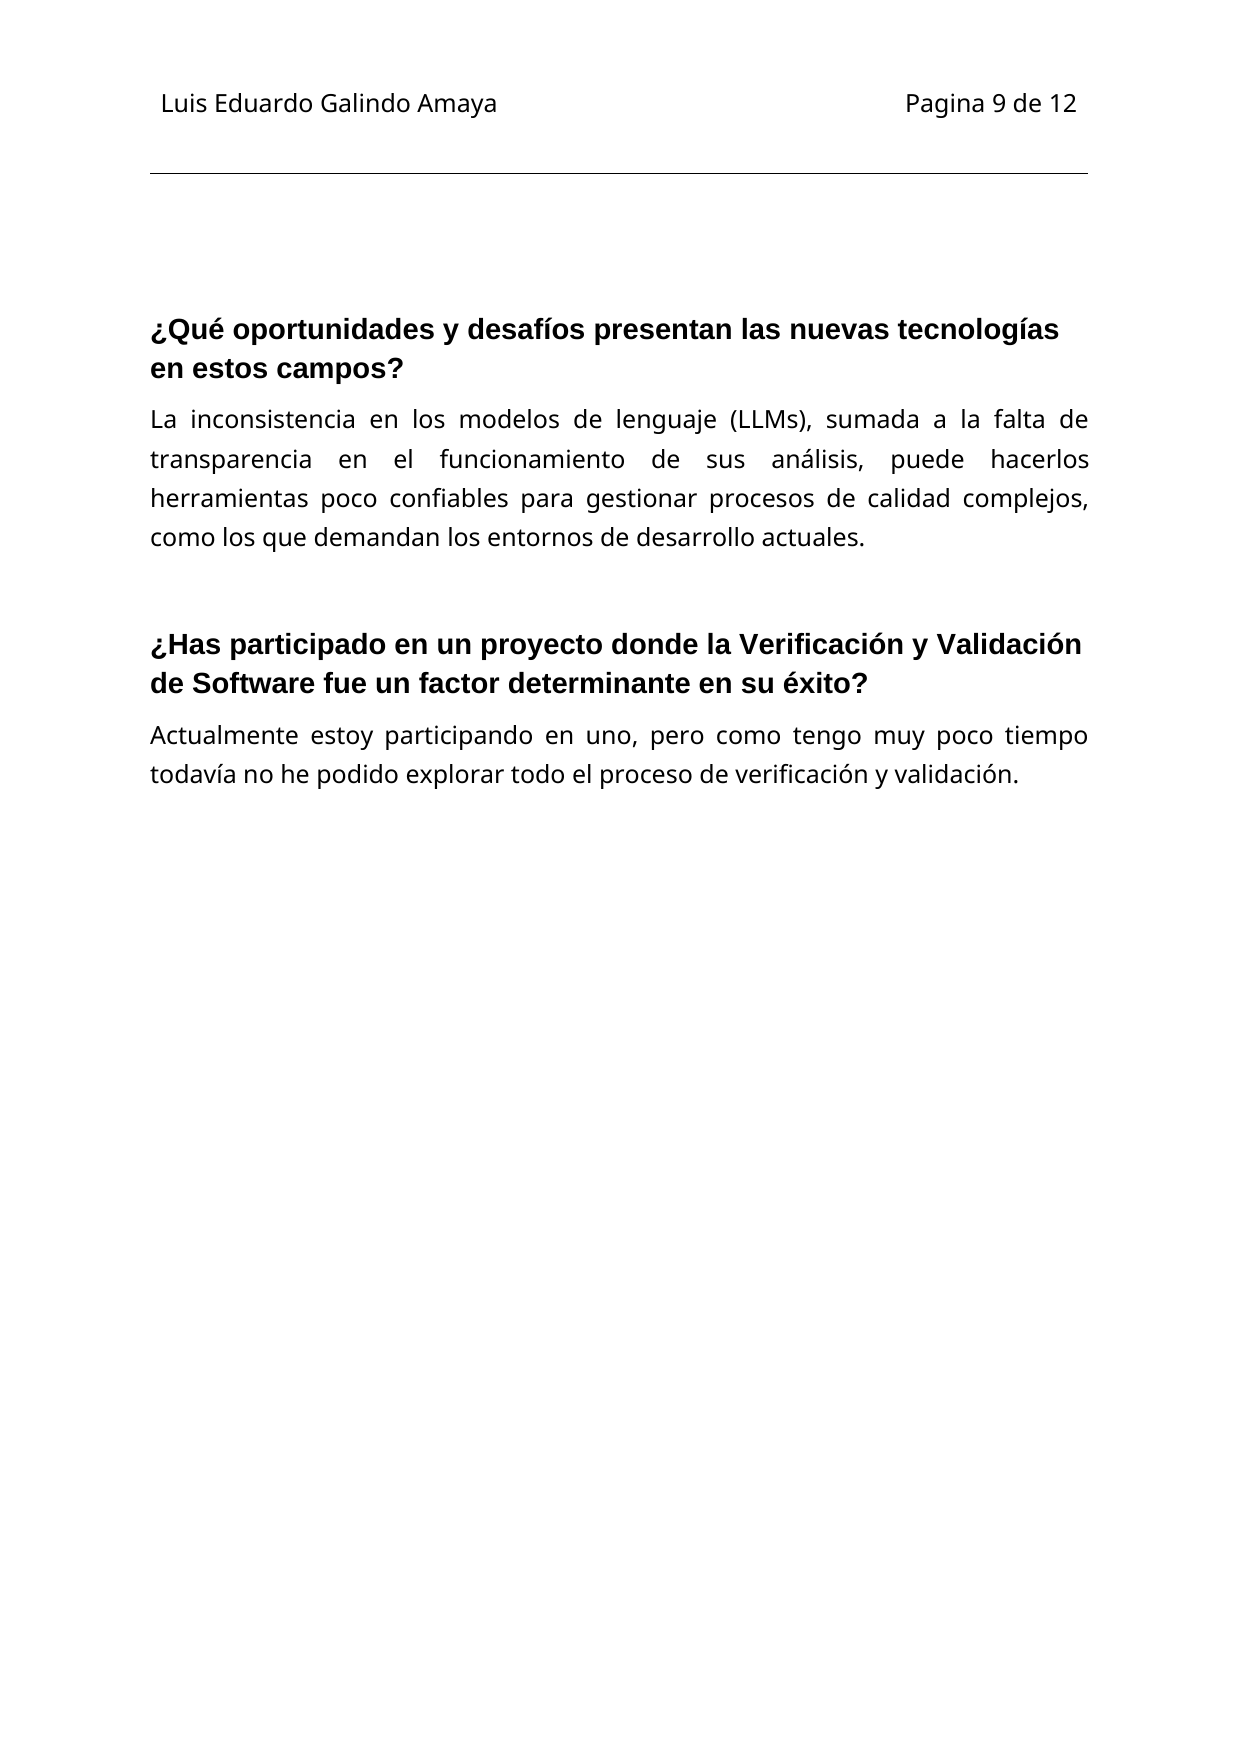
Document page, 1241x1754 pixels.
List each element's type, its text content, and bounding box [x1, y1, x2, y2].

text La inconsistencia en los modelos de lenguaje (LLMs), sumada a la falta de transparencia en el funcionamiento de sus análisis, puede hacerlos herramientas poco confiables para gestionar procesos de calidad complejos, como los que demandan los entornos de desarrollo actuales. [150, 402, 1090, 554]
subtitle ¿Has participado en un proyecto donde la Verificación y Validación de Software fue un factor determinante en su éxito? [150, 627, 1090, 699]
subtitle ¿Qué oportunidades y desafíos presentan las nuevas tecnologías en estos campos? [150, 312, 1090, 384]
text Actualmente estoy participando en uno, pero como tengo muy poco tiempo todavía no he podido explorar todo el proceso de verificación y validación. [150, 717, 1090, 791]
